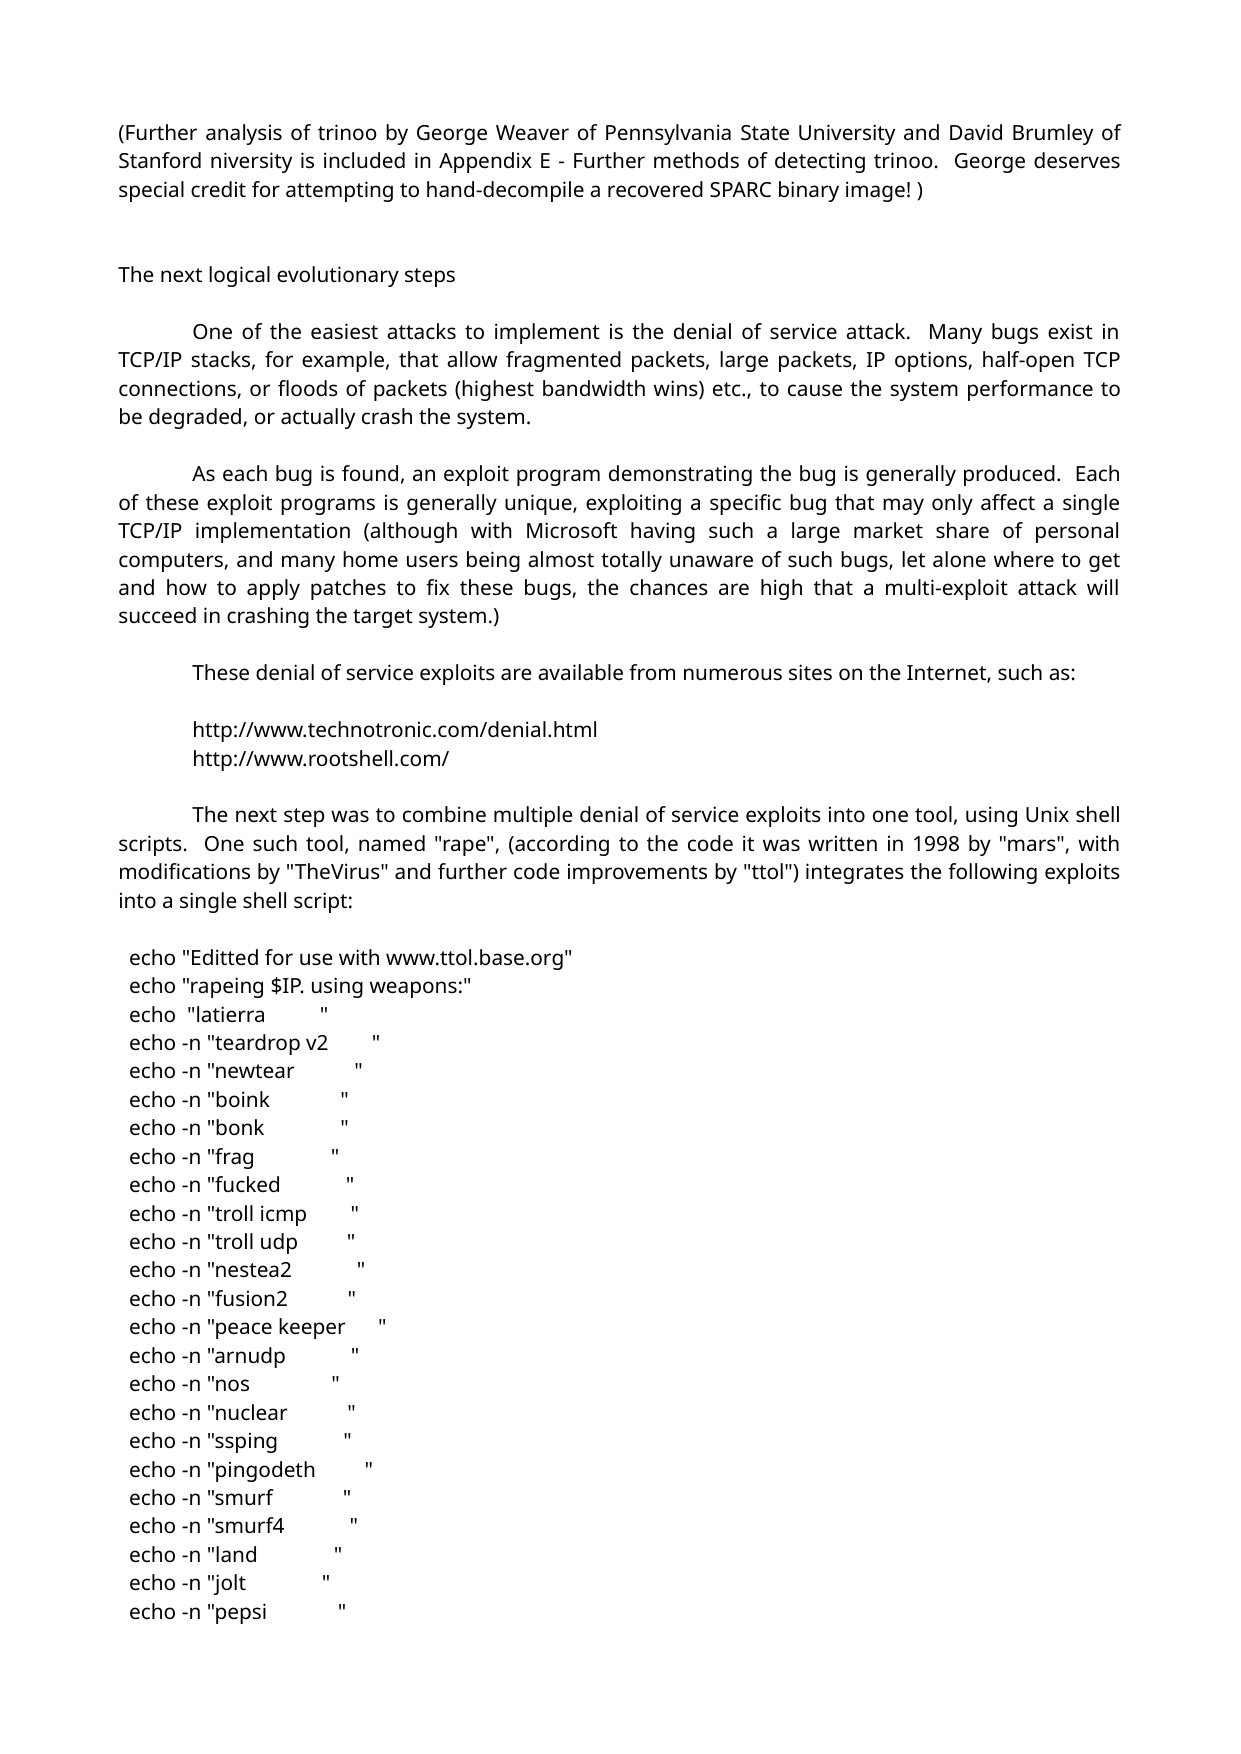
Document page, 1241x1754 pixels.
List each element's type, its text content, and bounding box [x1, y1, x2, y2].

text echo -n "teardrop v2 " [118, 1028, 1122, 1057]
text The next logical evolutionary steps [118, 260, 1122, 289]
text http://www.rootshell.com/ [118, 744, 1122, 772]
text echo -n "nestea2 " [118, 1256, 1122, 1284]
text echo -n "nos " [118, 1369, 1122, 1398]
text echo -n "bonk " [118, 1113, 1122, 1142]
text echo -n "newtear " [118, 1057, 1122, 1085]
text As each bug is found, an exploit program demonstrating the bug is generally produced. Each of these exploit programs is generally unique, exploiting a specific bug that may only affect a single TCP/IP implementation (although with Microsoft having such a large market share of personal computers, and many home users being almost totally unaware of such bugs, let alone where to get and how to apply patches to fix these bugs, the chances are high that a multi-exploit attack will succeed in crashing the target system.) [118, 459, 1122, 630]
text echo -n "pingodeth " [118, 1455, 1122, 1483]
text echo -n "fucked " [118, 1170, 1122, 1199]
text echo -n "land " [118, 1540, 1122, 1568]
text These denial of service exploits are available from numerous sites on the Internet, such as: [118, 658, 1122, 687]
text echo "Editted for use with www.ttol.base.org" [118, 943, 1122, 971]
text echo -n "frag " [118, 1142, 1122, 1170]
text The next step was to combine multiple denial of service exploits into one tool, using Unix shell scripts. One such tool, named "rape", (according to the code it was written in 1998 by "mars", with modifications by "TheVirus" and further code improvements by "ttol") integrates the following exploits into a single shell script: [118, 801, 1122, 914]
text echo -n "smurf " [118, 1483, 1122, 1512]
text One of the easiest attacks to implement is the denial of service attack. Many bugs exist in TCP/IP stacks, for example, that allow fragmented packets, large packets, IP options, half-open TCP connections, or floods of packets (highest bandwidth wins) etc., to cause the system performance to be degraded, or actually crash the system. [118, 317, 1122, 431]
text (Further analysis of trinoo by George Weaver of Pennsylvania State University and David Brumley of Stanford niversity is included in Appendix E - Further methods of detecting trinoo. George deserves special credit for attempting to hand-decompile a recovered SPARC binary image! ) [118, 118, 1122, 203]
text echo -n "nuclear " [118, 1398, 1122, 1426]
text echo -n "troll icmp " [118, 1199, 1122, 1227]
text echo -n "smurf4 " [118, 1512, 1122, 1540]
text echo -n "boink " [118, 1085, 1122, 1113]
text echo -n "troll udp " [118, 1227, 1122, 1256]
text echo -n "peace keeper " [118, 1312, 1122, 1341]
text echo -n "pepsi " [118, 1597, 1122, 1625]
text http://www.technotronic.com/denial.html [118, 715, 1122, 744]
text echo "latierra " [118, 1000, 1122, 1028]
text echo "rapeing $IP. using weapons:" [118, 971, 1122, 1000]
text echo -n "jolt " [118, 1568, 1122, 1597]
text echo -n "fusion2 " [118, 1284, 1122, 1312]
text echo -n "ssping " [118, 1426, 1122, 1455]
text echo -n "arnudp " [118, 1341, 1122, 1369]
